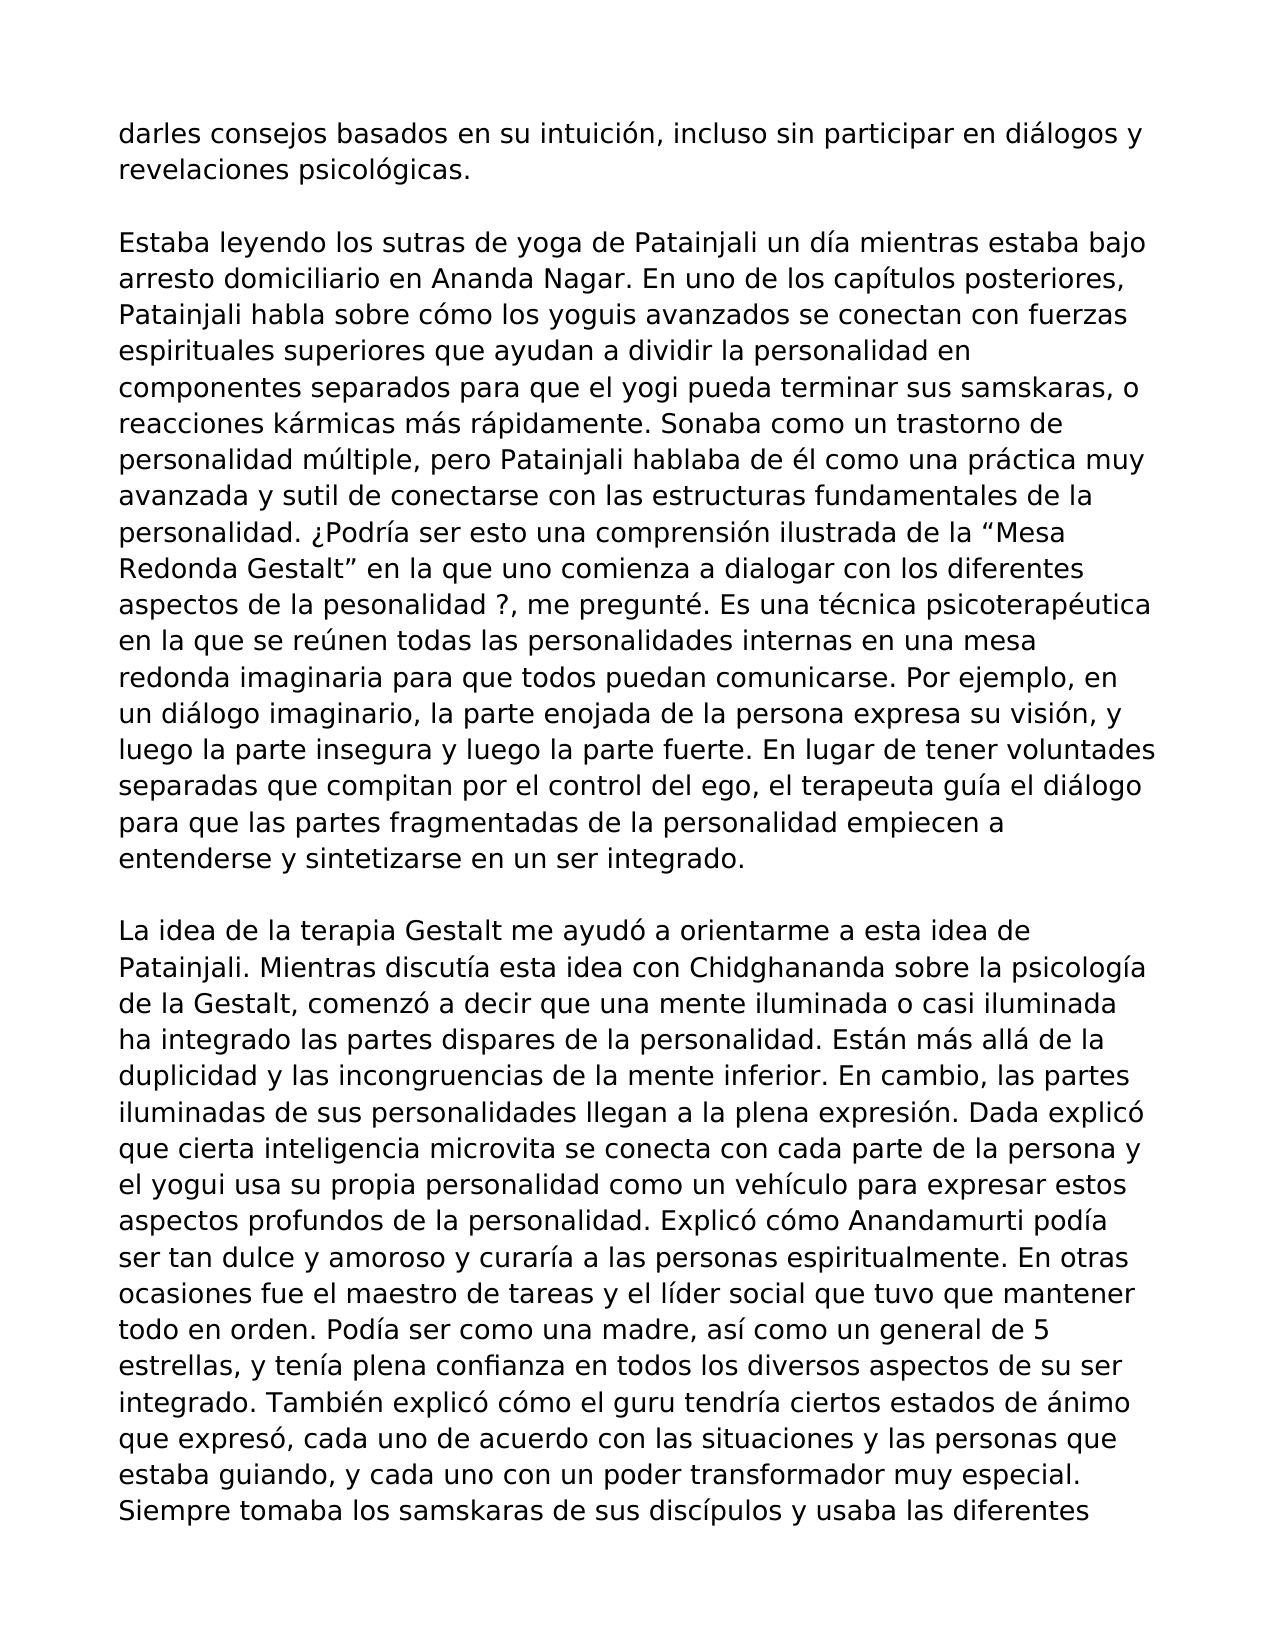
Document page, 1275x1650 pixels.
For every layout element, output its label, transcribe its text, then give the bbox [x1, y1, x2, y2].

text darles consejos basados ​​en su intuición, incluso sin participar en diálogos y revelaciones psicológicas. Estaba leyendo los sutras de yoga de Patainjali un día mientras estaba bajo arresto domiciliario en Ananda Nagar. En uno de los capítulos posteriores, Patainjali habla sobre cómo los yoguis avanzados se conectan con fuerzas espirituales superiores que ayudan a dividir la personalidad en componentes separados para que el yogi pueda terminar sus samskaras, o reacciones kármicas más rápidamente. Sonaba como un trastorno de personalidad múltiple, pero Patainjali hablaba de él como una práctica muy avanzada y sutil de conectarse con las estructuras fundamentales de la personalidad. ¿Podría ser esto una comprensión ilustrada de la “Mesa Redonda Gestalt” en la que uno comienza a dialogar con los diferentes aspectos de la pesonalidad ?, me pregunté. Es una técnica psicoterapéutica en la que se reúnen todas las personalidades internas en una mesa redonda imaginaria para que todos puedan comunicarse. Por ejemplo, en un diálogo imaginario, la parte enojada de la persona expresa su visión, y luego la parte insegura y luego la parte fuerte. En lugar de tener voluntades separadas que compitan por el control del ego, el terapeuta guía el diálogo para que las partes fragmentadas de la personalidad empiecen a entenderse y sintetizarse en un ser integrado. La idea de la terapia Gestalt me ​​ayudó a orientarme a esta idea de Patainjali. Mientras discutía esta idea con Chidghananda sobre la psicología de la Gestalt, comenzó a decir que una mente iluminada o casi iluminada ha integrado las partes dispares de la personalidad. Están más allá de la duplicidad y las incongruencias de la mente inferior. En cambio, las partes iluminadas de sus personalidades llegan a la plena expresión. Dada explicó que cierta inteligencia microvita se conecta con cada parte de la persona y el yogui usa su propia personalidad como un vehículo para expresar estos aspectos profundos de la personalidad. Explicó cómo Anandamurti podía ser tan dulce y amoroso y curaría a las personas espiritualmente. En otras ocasiones fue el maestro de tareas y el líder social que tuvo que mantener todo en orden. Podía ser como una madre, así como un general de 5 estrellas, y tenía plena confianza en todos los diversos aspectos de su ser integrado. También explicó cómo el guru tendría ciertos estados de ánimo que expresó, cada uno de acuerdo con las situaciones y las personas que estaba guiando, y cada uno con un poder transformador muy especial. Siempre tomaba los samskaras de sus discípulos y usaba las diferentes [118, 118, 1157, 1527]
